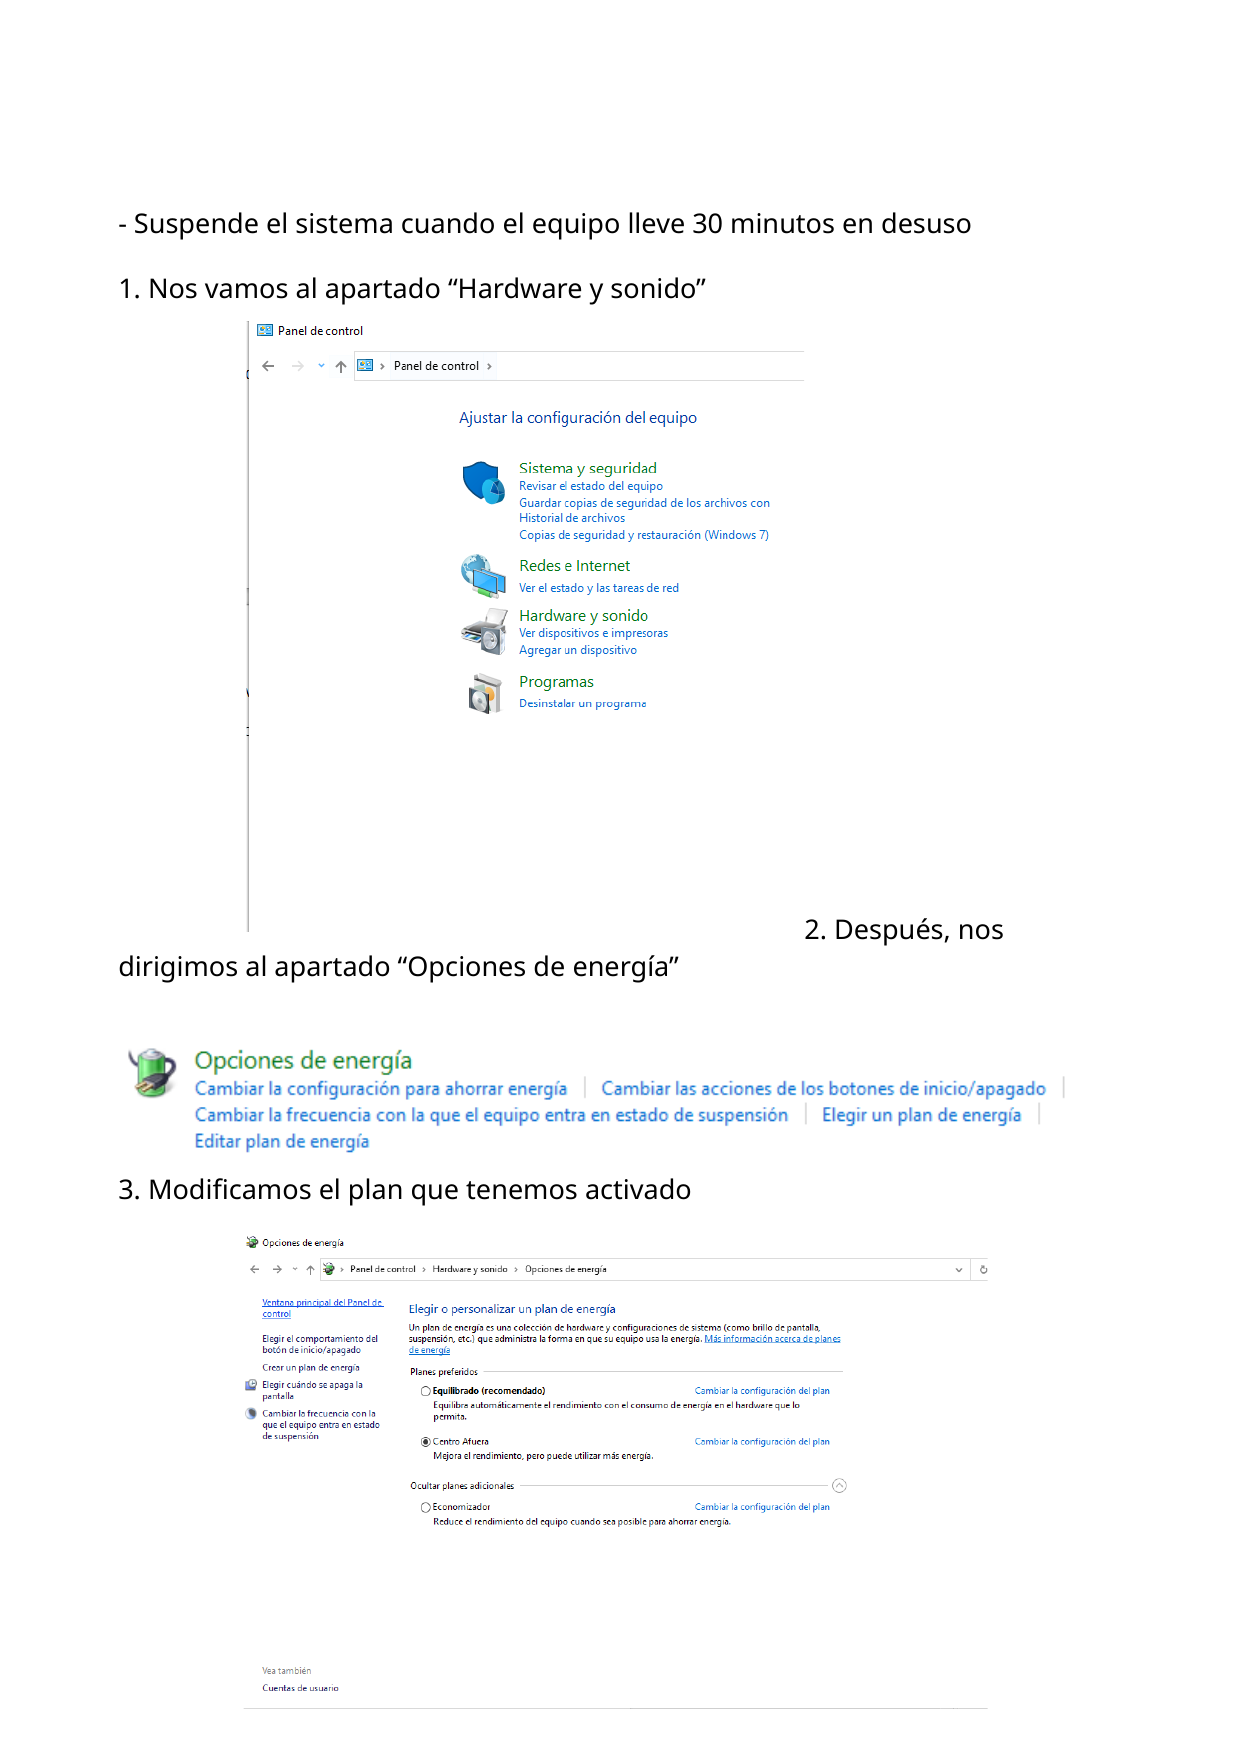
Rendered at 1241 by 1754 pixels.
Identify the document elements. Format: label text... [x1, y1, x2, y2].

picture [243, 1235, 988, 1709]
picture [118, 1041, 1123, 1171]
text 3. Modificamos el plan que tenemos activado [118, 1171, 1122, 1207]
text 1. Nos vamos al apartado “Hardware y sonido” [118, 270, 1122, 307]
picture [246, 321, 805, 932]
text 2. Después, nos dirigimos al apartado “Opciones de energía” [118, 911, 1122, 984]
text - Suspende el sistema cuando el equipo lleve 30 minutos en desuso [118, 204, 1122, 241]
